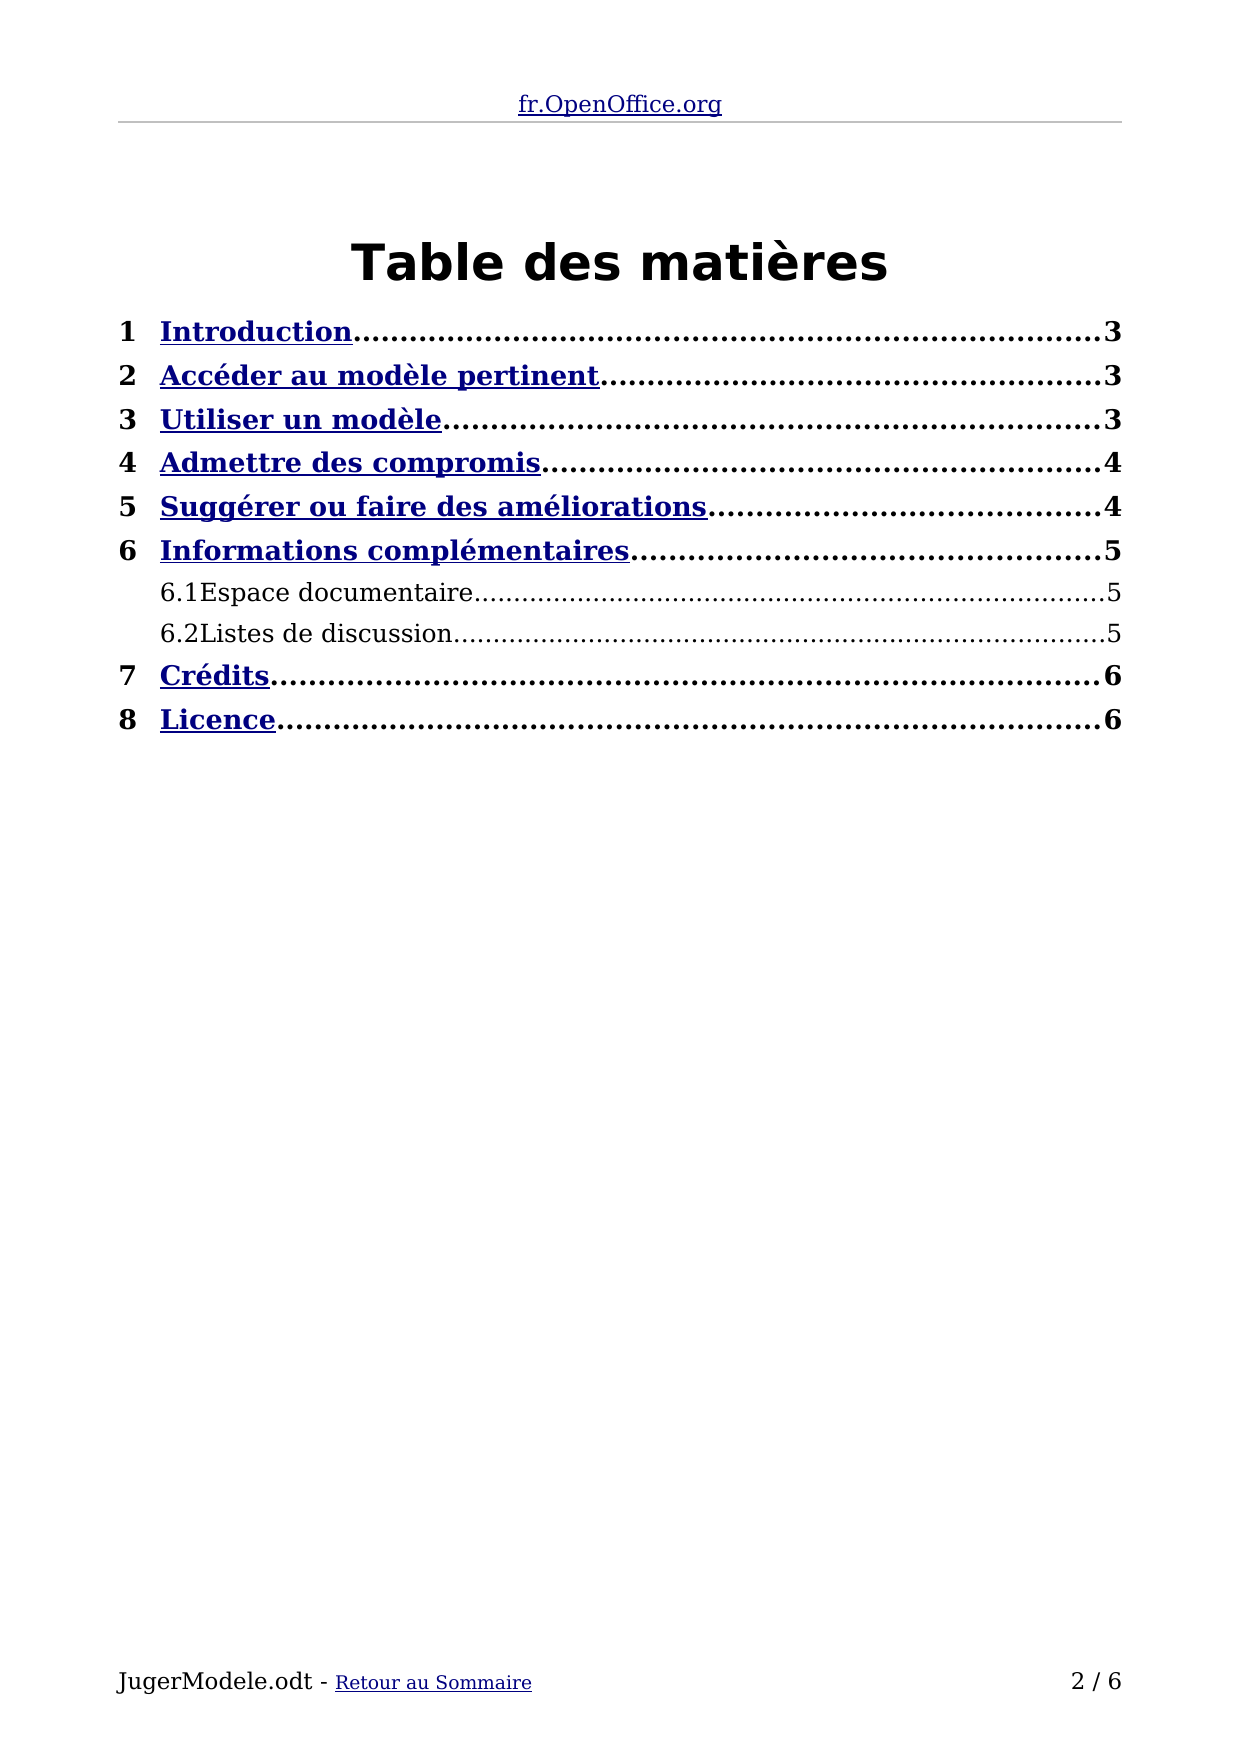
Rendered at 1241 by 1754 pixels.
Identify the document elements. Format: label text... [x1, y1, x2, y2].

text 7 Crédits 6 [118, 660, 1122, 692]
text 5 Suggérer ou faire des améliorations 4 [118, 491, 1122, 523]
text 4 Admettre des compromis 4 [118, 447, 1122, 479]
text 2 Accéder au modèle pertinent 3 [118, 360, 1122, 392]
text 3 Utiliser un modèle 3 [118, 404, 1122, 436]
text 6 Informations complémentaires 5 [118, 534, 1122, 566]
text 8 Licence 6 [118, 704, 1122, 736]
text 6.2Listes de discussion 5 [159, 619, 1122, 648]
text 1 Introduction 3 [118, 316, 1122, 348]
text 6.1Espace documentaire 5 [159, 578, 1122, 607]
subtitle Table des matières [118, 234, 1122, 292]
